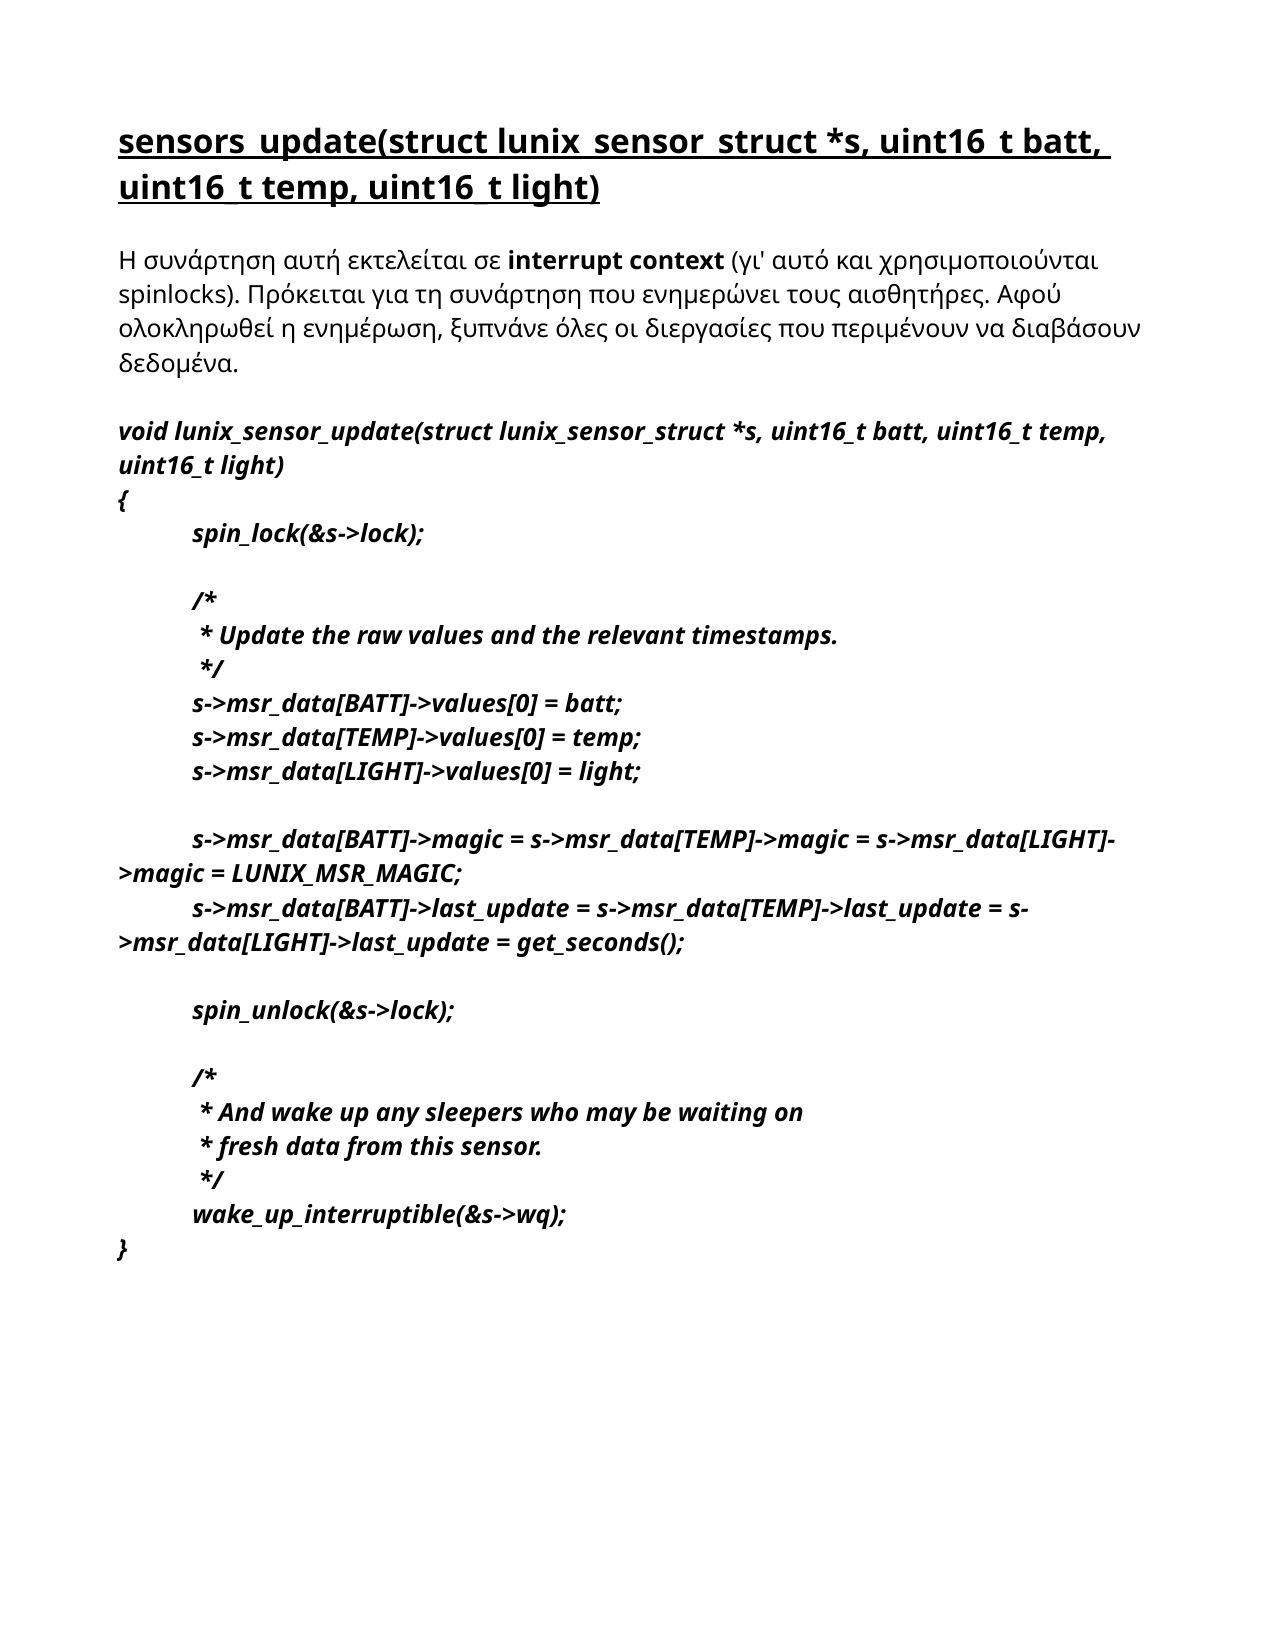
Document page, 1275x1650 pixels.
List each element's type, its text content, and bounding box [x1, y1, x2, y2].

text s->msr_data[BATT]->magic = s->msr_data[TEMP]->magic = s->msr_data[LIGHT]->magic = LUNIX_MSR_MAGIC; [118, 822, 1157, 890]
text * fresh data from this sensor. [118, 1129, 1157, 1163]
text s->msr_data[LIGHT]->values[0] = light; [118, 754, 1157, 788]
text sensors_update(struct lunix_sensor_struct *s, uint16_t batt, uint16_t temp, uint16_t light) [118, 118, 1157, 209]
text Η συνάρτηση αυτή εκτελείται σε interrupt context (γι' αυτό και χρησιμοποιούνται spinlocks). Πρόκειται για τη συνάρτηση που ενημερώνει τους αισθητήρες. Αφού ολοκληρωθεί η ενημέρωση, ξυπνάνε όλες οι διεργασίες που περιμένουν να διαβάσουν δεδομένα. [118, 243, 1157, 379]
text } [118, 1231, 1157, 1265]
text /* [118, 1061, 1157, 1094]
text s->msr_data[BATT]->values[0] = batt; [118, 686, 1157, 720]
text wake_up_interruptible(&s->wq); [118, 1197, 1157, 1231]
text s->msr_data[TEMP]->values[0] = temp; [118, 720, 1157, 754]
text /* [118, 584, 1157, 618]
text spin_lock(&s->lock); [118, 516, 1157, 549]
text void lunix_sensor_update(struct lunix_sensor_struct *s, uint16_t batt, uint16_t temp, uint16_t light) [118, 413, 1157, 481]
text { [118, 481, 1157, 516]
text */ [118, 1163, 1157, 1197]
text * And wake up any sleepers who may be waiting on [118, 1094, 1157, 1129]
text * Update the raw values and the relevant timestamps. [118, 618, 1157, 652]
text s->msr_data[BATT]->last_update = s->msr_data[TEMP]->last_update = s->msr_data[LIGHT]->last_update = get_seconds(); [118, 890, 1157, 958]
text */ [118, 652, 1157, 686]
text spin_unlock(&s->lock); [118, 992, 1157, 1026]
